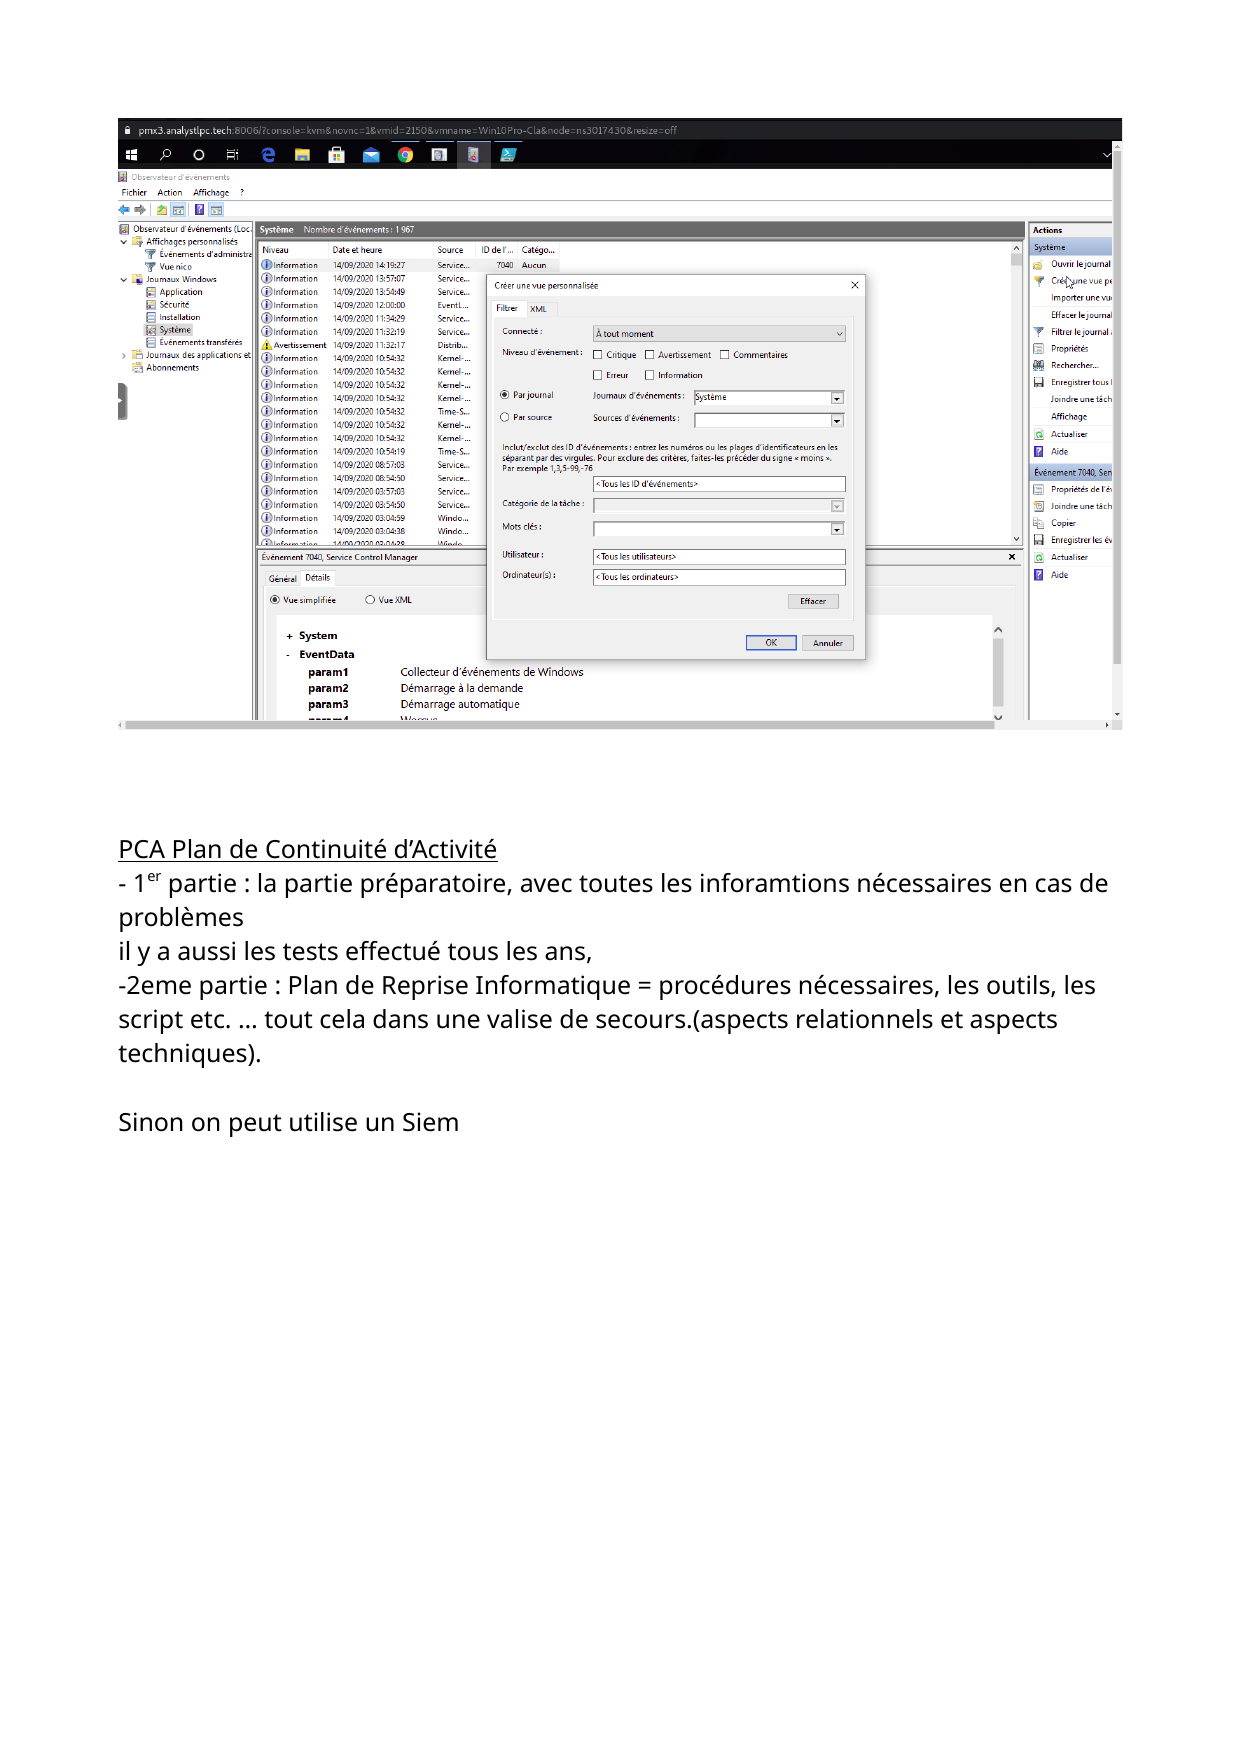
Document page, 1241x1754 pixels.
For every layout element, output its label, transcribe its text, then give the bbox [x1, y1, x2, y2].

text - 1er partie : la partie préparatoire, avec toutes les inforamtions nécessaires en cas de problèmes [118, 866, 1122, 934]
text il y a aussi les tests effectué tous les ans, [118, 934, 1122, 968]
text -2eme partie : Plan de Reprise Informatique = procédures nécessaires, les outils, les script etc. … tout cela dans une valise de secours.(aspects relationnels et aspects techniques). [118, 968, 1122, 1070]
text Sinon on peut utilise un Siem [118, 1104, 1122, 1138]
picture [118, 118, 1123, 730]
text PCA Plan de Continuité d’Activité [118, 832, 1122, 866]
